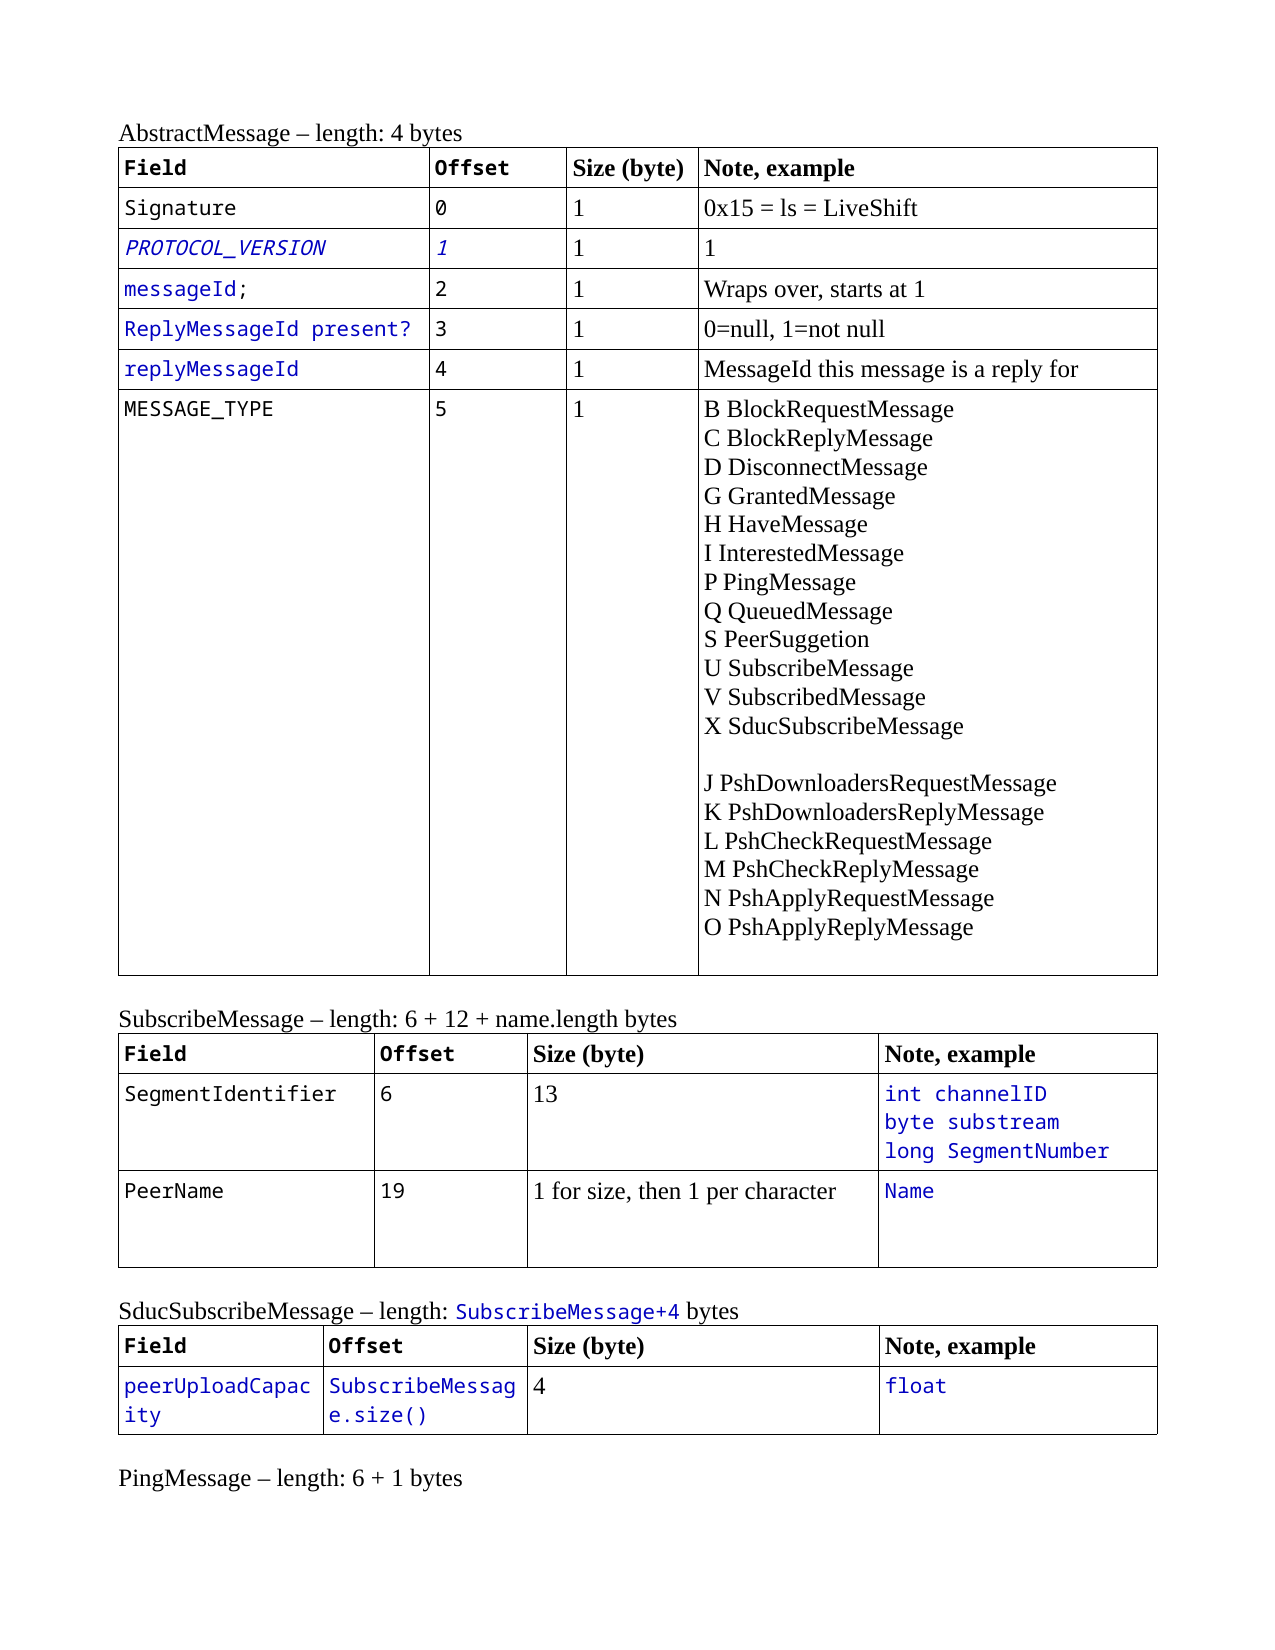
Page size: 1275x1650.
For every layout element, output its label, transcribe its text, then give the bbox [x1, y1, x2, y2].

table_cell Signature [119, 188, 429, 227]
table_header Field [119, 148, 429, 187]
table_header Size (byte) [528, 1034, 878, 1073]
table_cell 0=null, 1=not null [699, 309, 1157, 348]
table_cell 3 [430, 309, 566, 348]
table_cell MESSAGE_TYPE [119, 390, 429, 975]
table_cell ReplyMessageId present? [119, 309, 429, 348]
table_cell PeerName [119, 1171, 374, 1267]
table_cell 1 [567, 309, 698, 348]
table_cell B BlockRequestMessage C BlockReplyMessage D DisconnectMessage G GrantedMessage H HaveMessage I InterestedMessage P PingMessage Q QueuedMessage S PeerSuggetion U SubscribeMessage V SubscribedMessage X SducSubscribeMessage J PshDownloadersRequestMessage K PshDownloadersReplyMessage L PshCheckRequestMessage M PshCheckReplyMessage N PshApplyRequestMessage O PshApplyReplyMessage [699, 390, 1157, 975]
table_cell 1 [430, 229, 566, 268]
table_cell 4 [528, 1367, 879, 1434]
table_cell 4 [430, 350, 566, 389]
table_cell 13 [528, 1074, 878, 1170]
text AbstractMessage – length: 4 bytes [118, 118, 1157, 147]
table_cell 0 [430, 188, 566, 227]
table_cell float [880, 1367, 1157, 1434]
table_header Size (byte) [567, 148, 698, 187]
table_cell 6 [375, 1074, 527, 1170]
text SducSubscribeMessage – length: SubscribeMessage+4 bytes [118, 1296, 1157, 1325]
table_cell Name [879, 1171, 1157, 1267]
table_header Note, example [879, 1034, 1157, 1073]
text PingMessage – length: 6 + 1 bytes [118, 1463, 1157, 1492]
table_cell 1 [567, 229, 698, 268]
table_cell 5 [430, 390, 566, 975]
table_header Offset [430, 148, 566, 187]
table_cell 1 [567, 390, 698, 975]
table_cell 0x15 = ls = LiveShift [699, 188, 1157, 227]
table_header Offset [375, 1034, 527, 1073]
table_cell 1 [699, 229, 1157, 268]
table_header Offset [324, 1326, 527, 1366]
table_cell MessageId this message is a reply for [699, 350, 1157, 389]
table_cell peerUploadCapacity [119, 1367, 323, 1434]
table_cell 1 [567, 269, 698, 308]
table_cell messageId; [119, 269, 429, 308]
table_cell Wraps over, starts at 1 [699, 269, 1157, 308]
table_cell 19 [375, 1171, 527, 1267]
table_cell 1 [567, 350, 698, 389]
table_header Note, example [699, 148, 1157, 187]
table_cell 2 [430, 269, 566, 308]
table_cell PROTOCOL_VERSION [119, 229, 429, 268]
table_cell SegmentIdentifier [119, 1074, 374, 1170]
text SubscribeMessage – length: 6 + 12 + name.length bytes [118, 1004, 1157, 1033]
table_cell 1 [567, 188, 698, 227]
table_header Note, example [880, 1326, 1157, 1366]
table_cell 1 for size, then 1 per character [528, 1171, 878, 1267]
table_header Size (byte) [528, 1326, 879, 1366]
table_header Field [119, 1034, 374, 1073]
table_cell int channelID byte substream long SegmentNumber [879, 1074, 1157, 1170]
table_cell SubscribeMessage.size() [324, 1367, 527, 1434]
table_header Field [119, 1326, 323, 1366]
table_cell replyMessageId [119, 350, 429, 389]
